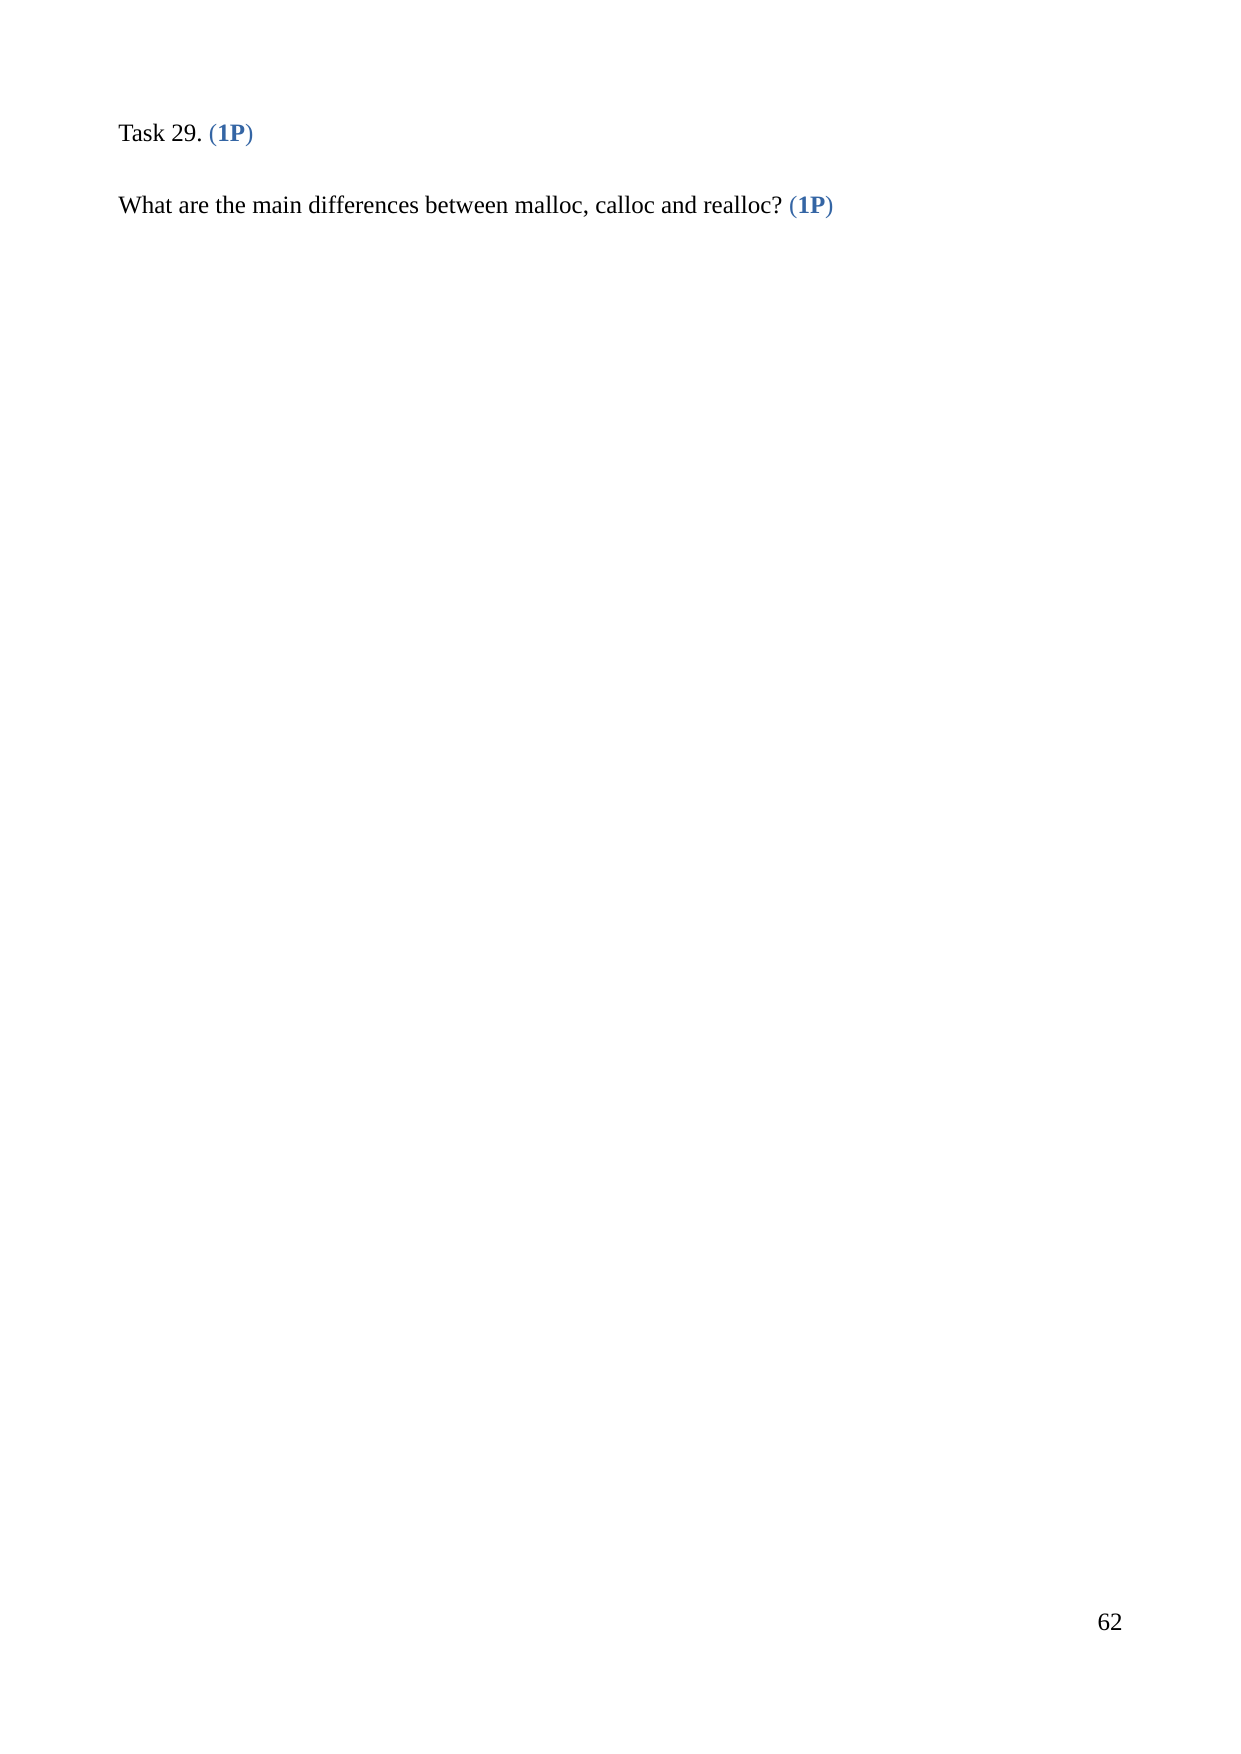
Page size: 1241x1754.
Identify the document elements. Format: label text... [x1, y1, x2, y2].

text What are the main differences between malloc, calloc and realloc? (1P) [118, 190, 1122, 219]
text Task 29. (1P) [118, 118, 1122, 176]
